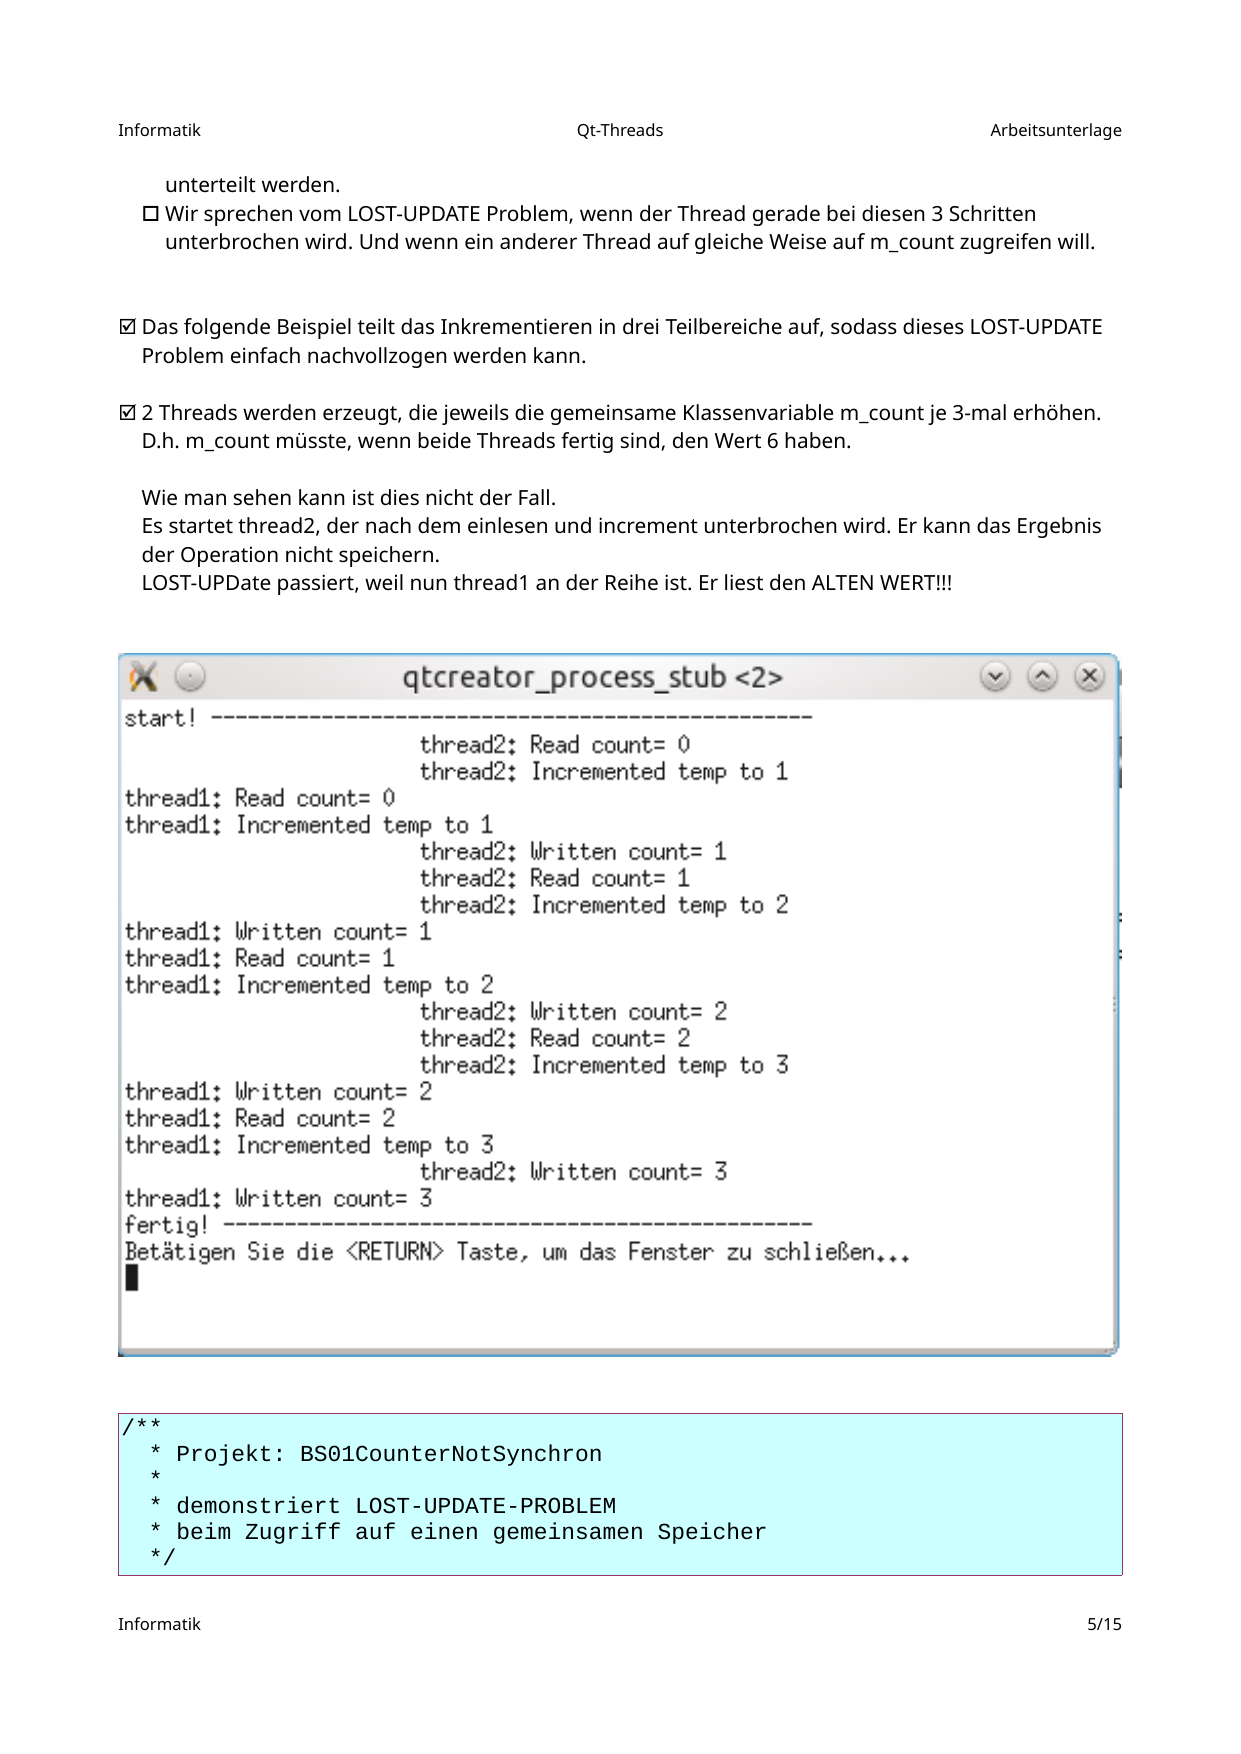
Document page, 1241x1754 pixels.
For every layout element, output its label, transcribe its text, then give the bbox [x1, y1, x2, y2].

list Das folgende Beispiel teilt das Inkrementieren in drei Teilbereiche auf, sodass dieses LOST-UPDATE Problem einfach nachvollzogen werden kann. [118, 312, 1122, 369]
list 2 Threads werden erzeugt, die jeweils die gemeinsame Klassenvariable m_count je 3-mal erhöhen. D.h. m_count müsste, wenn beide Threads fertig sind, den Wert 6 haben. Wie man sehen kann ist dies nicht der Fall. Es startet thread2, der nach dem einlesen und increment unterbrochen wird. Er kann das Ergebnis der Operation nicht speichern. LOST-UPDate passiert, weil nun thread1 an der Reihe ist. Er liest den ALTEN WERT!!! [118, 398, 1122, 597]
list unterteilt werden. [141, 170, 1122, 199]
picture [118, 653, 1122, 1357]
text * Projekt: BS01CounterNotSynchron [119, 1439, 1122, 1465]
text * demonstriert LOST-UPDATE-PROBLEM [119, 1491, 1122, 1517]
text /** [119, 1414, 1122, 1439]
list Wir sprechen vom LOST-UPDATE Problem, wenn der Thread gerade bei diesen 3 Schritten unterbrochen wird. Und wenn ein anderer Thread auf gleiche Weise auf m_count zugreifen will. [141, 199, 1122, 256]
text * beim Zugriff auf einen gemeinsamen Speicher [119, 1517, 1122, 1543]
text */ [119, 1543, 1122, 1575]
text * [119, 1465, 1122, 1491]
